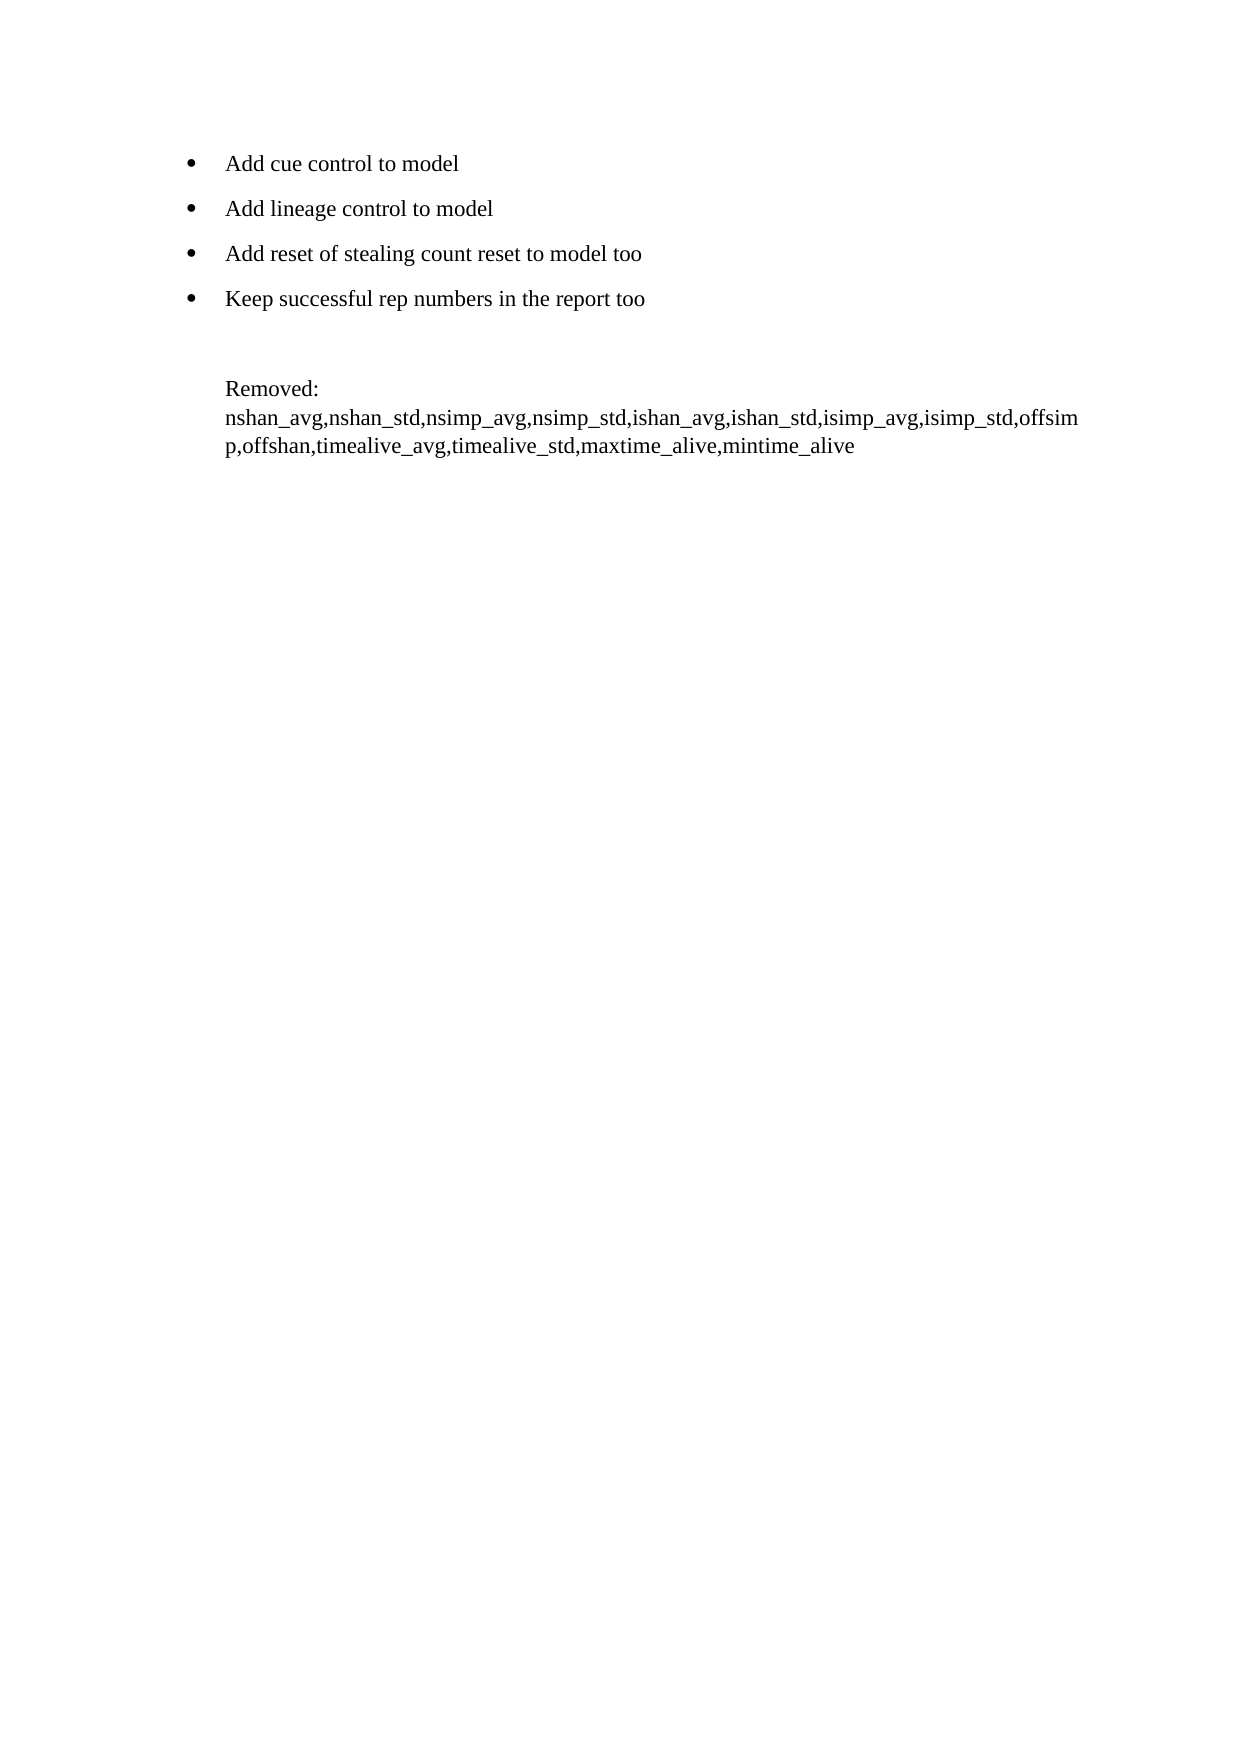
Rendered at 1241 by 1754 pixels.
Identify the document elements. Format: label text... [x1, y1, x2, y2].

list Removed: nshan_avg,nshan_std,nsimp_avg,nsimp_std,ishan_avg,ishan_std,isimp_avg,isimp_std,offsimp,offshan,timealive_avg,timealive_std,maxtime_alive,mintime_alive [225, 376, 1090, 459]
list Add cue control to model [187, 150, 1090, 176]
list Add lineage control to model [187, 195, 1090, 221]
list Keep successful rep numbers in the report too [187, 285, 1090, 312]
list Add reset of stealing count reset to model too [187, 240, 1090, 267]
